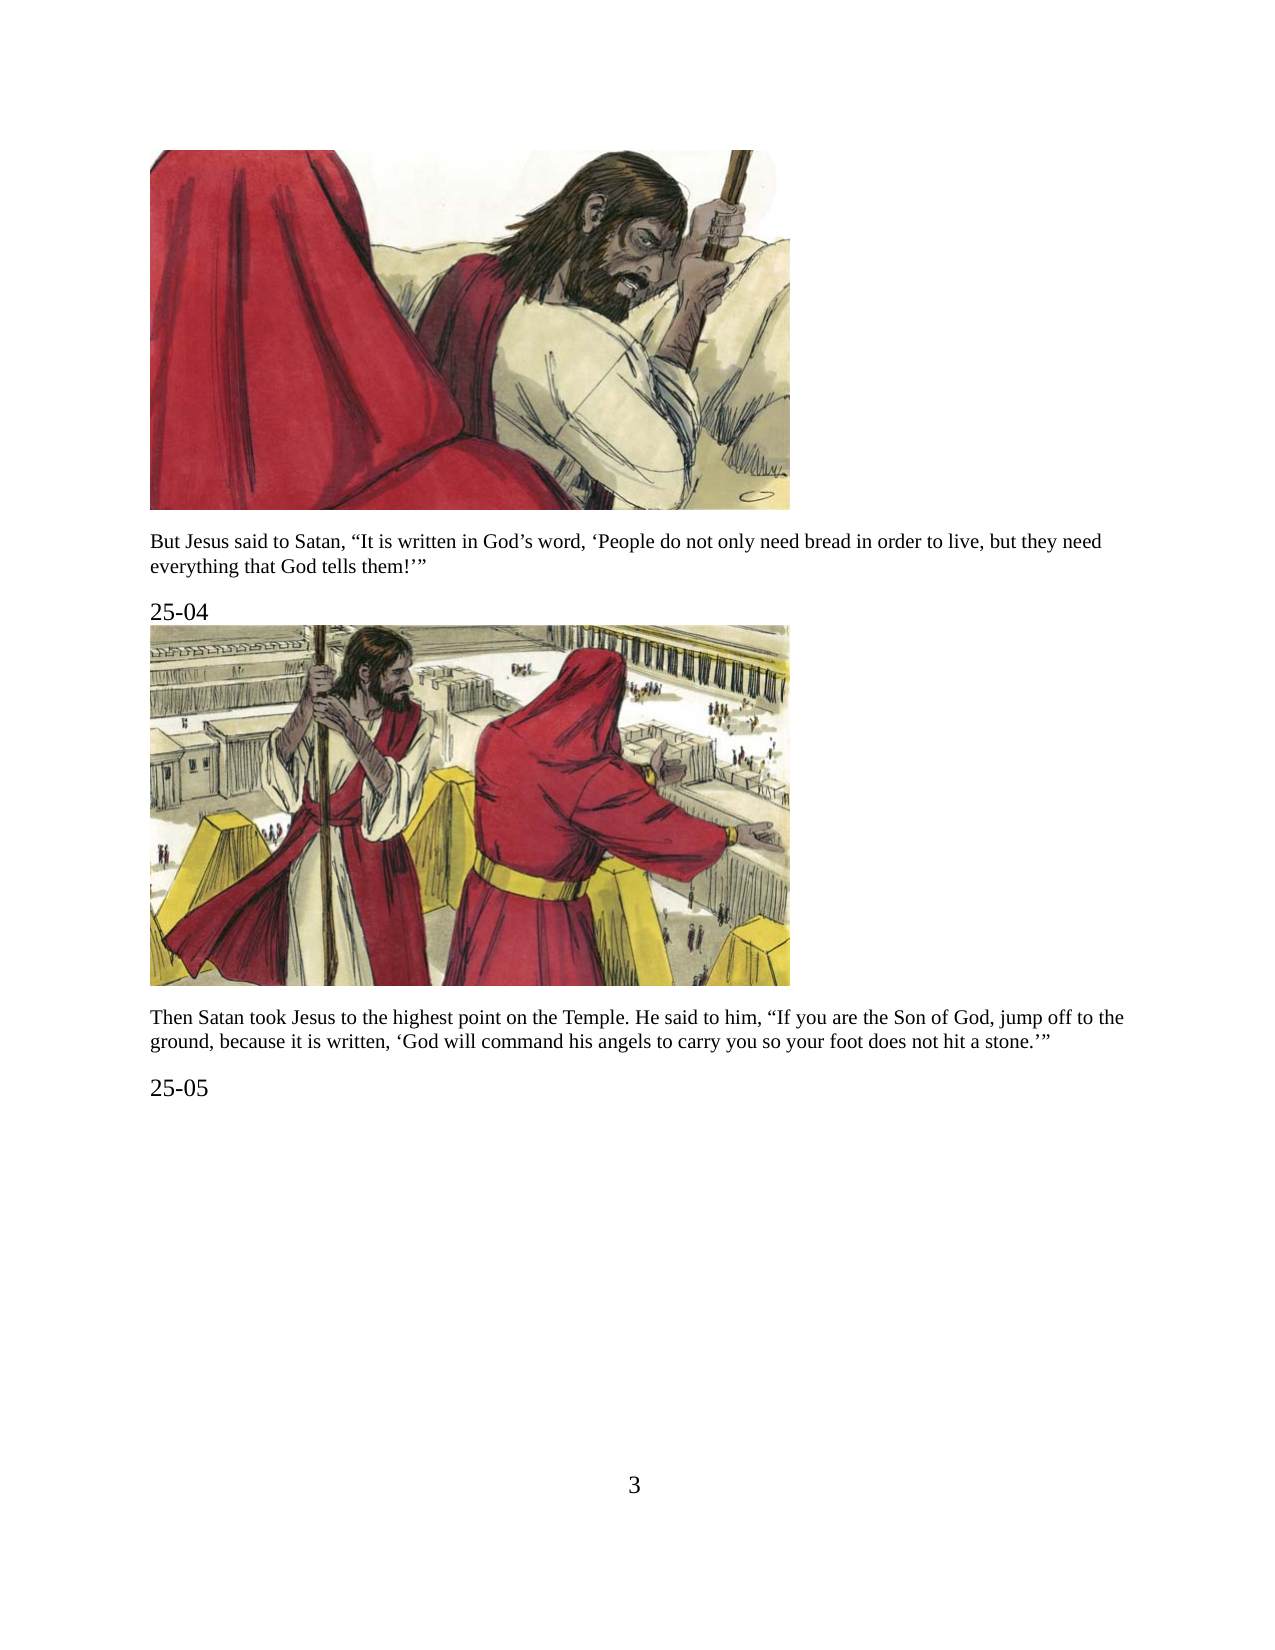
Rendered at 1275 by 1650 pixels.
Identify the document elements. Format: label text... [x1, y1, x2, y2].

subtitle 25-04 [150, 597, 1125, 626]
subtitle 25-05 [150, 1073, 1125, 1102]
picture [150, 625, 790, 986]
picture [150, 150, 790, 510]
text Then Satan took Jesus to the highest point on the Temple. He said to him, “If you are the Son of God, jump off to the ground, because it is written, ‘God will command his angels to carry you so your foot does not hit a stone.’” [150, 1005, 1125, 1053]
text But Jesus said to Satan, “It is written in God’s word, ‘People do not only need bread in order to live, but they need everything that God tells them!’” [150, 529, 1125, 578]
